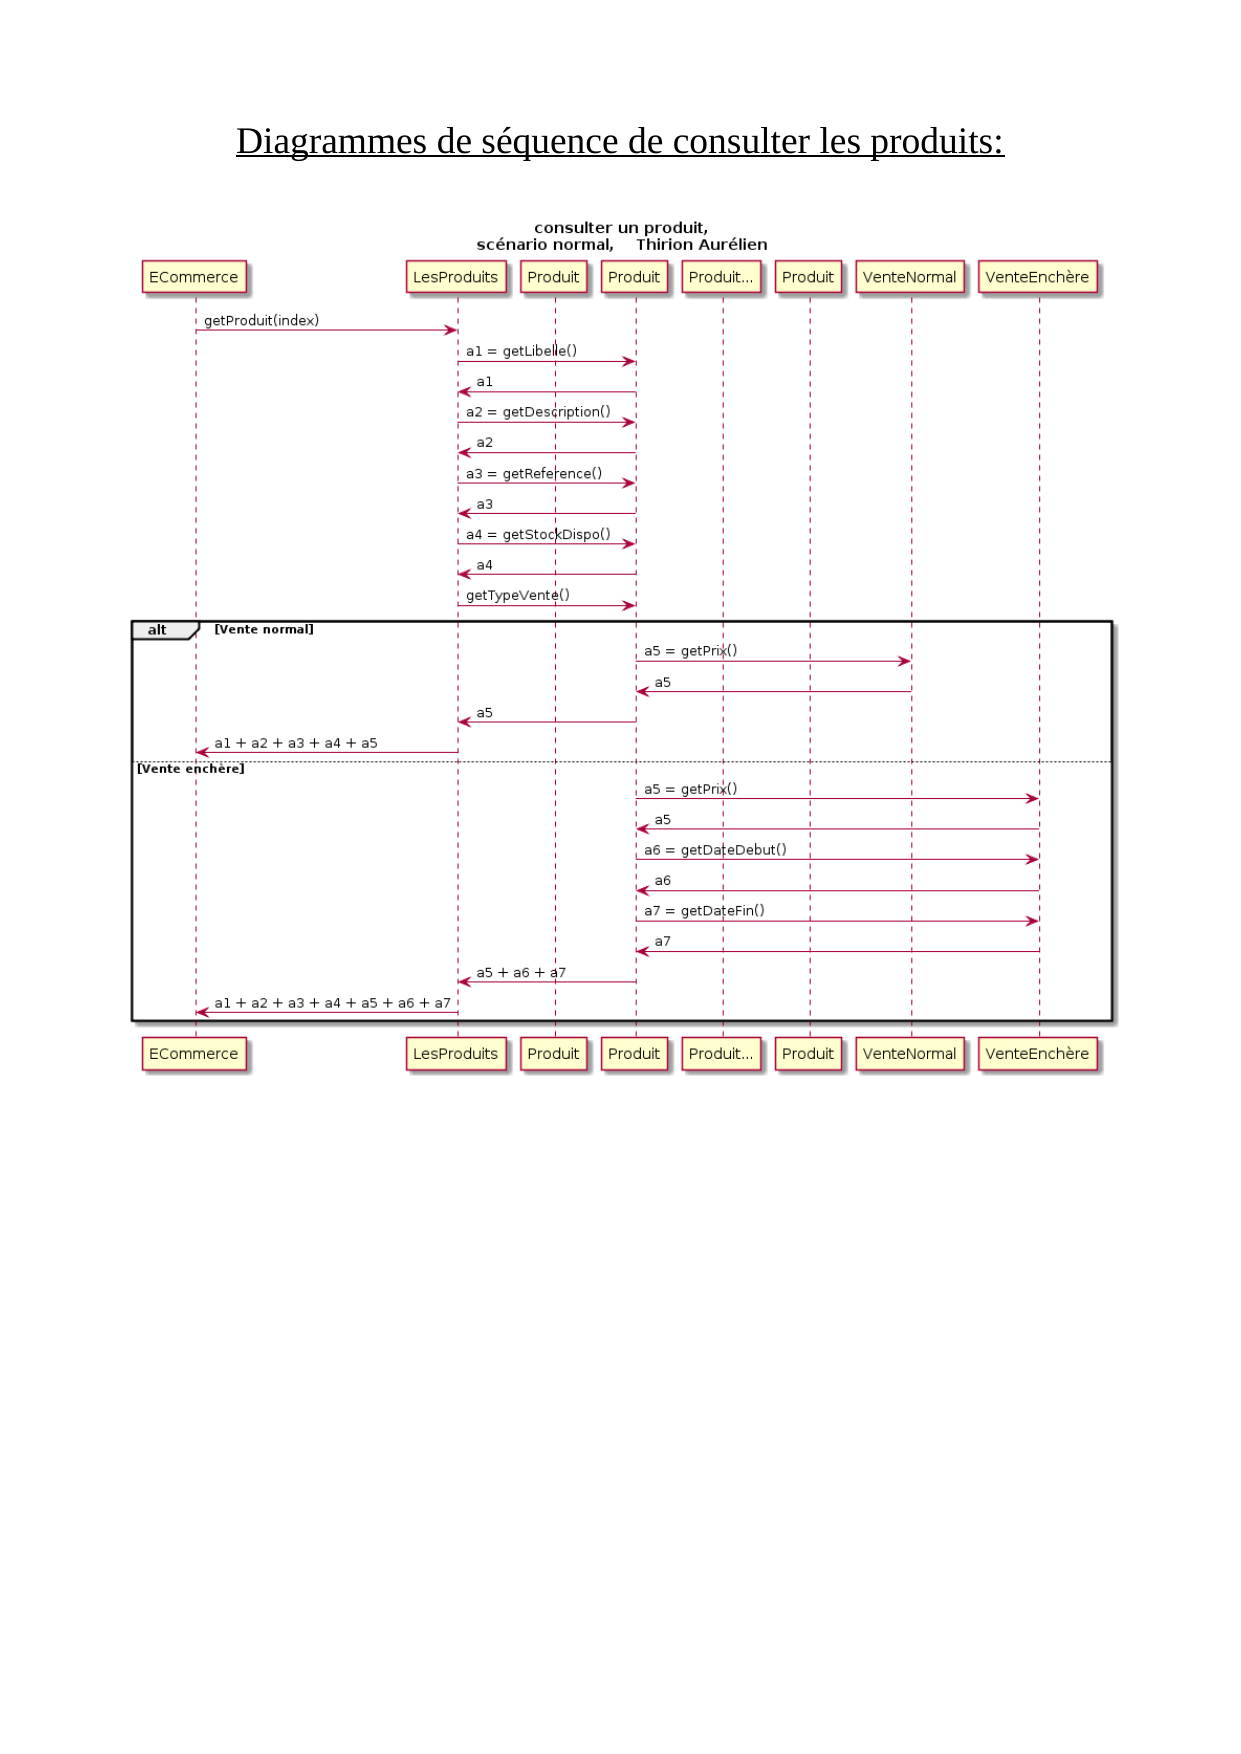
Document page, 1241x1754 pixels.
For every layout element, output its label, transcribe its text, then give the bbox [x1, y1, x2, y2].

text Diagrammes de séquence de consulter les produits: [118, 118, 1122, 161]
picture [118, 209, 1123, 1081]
